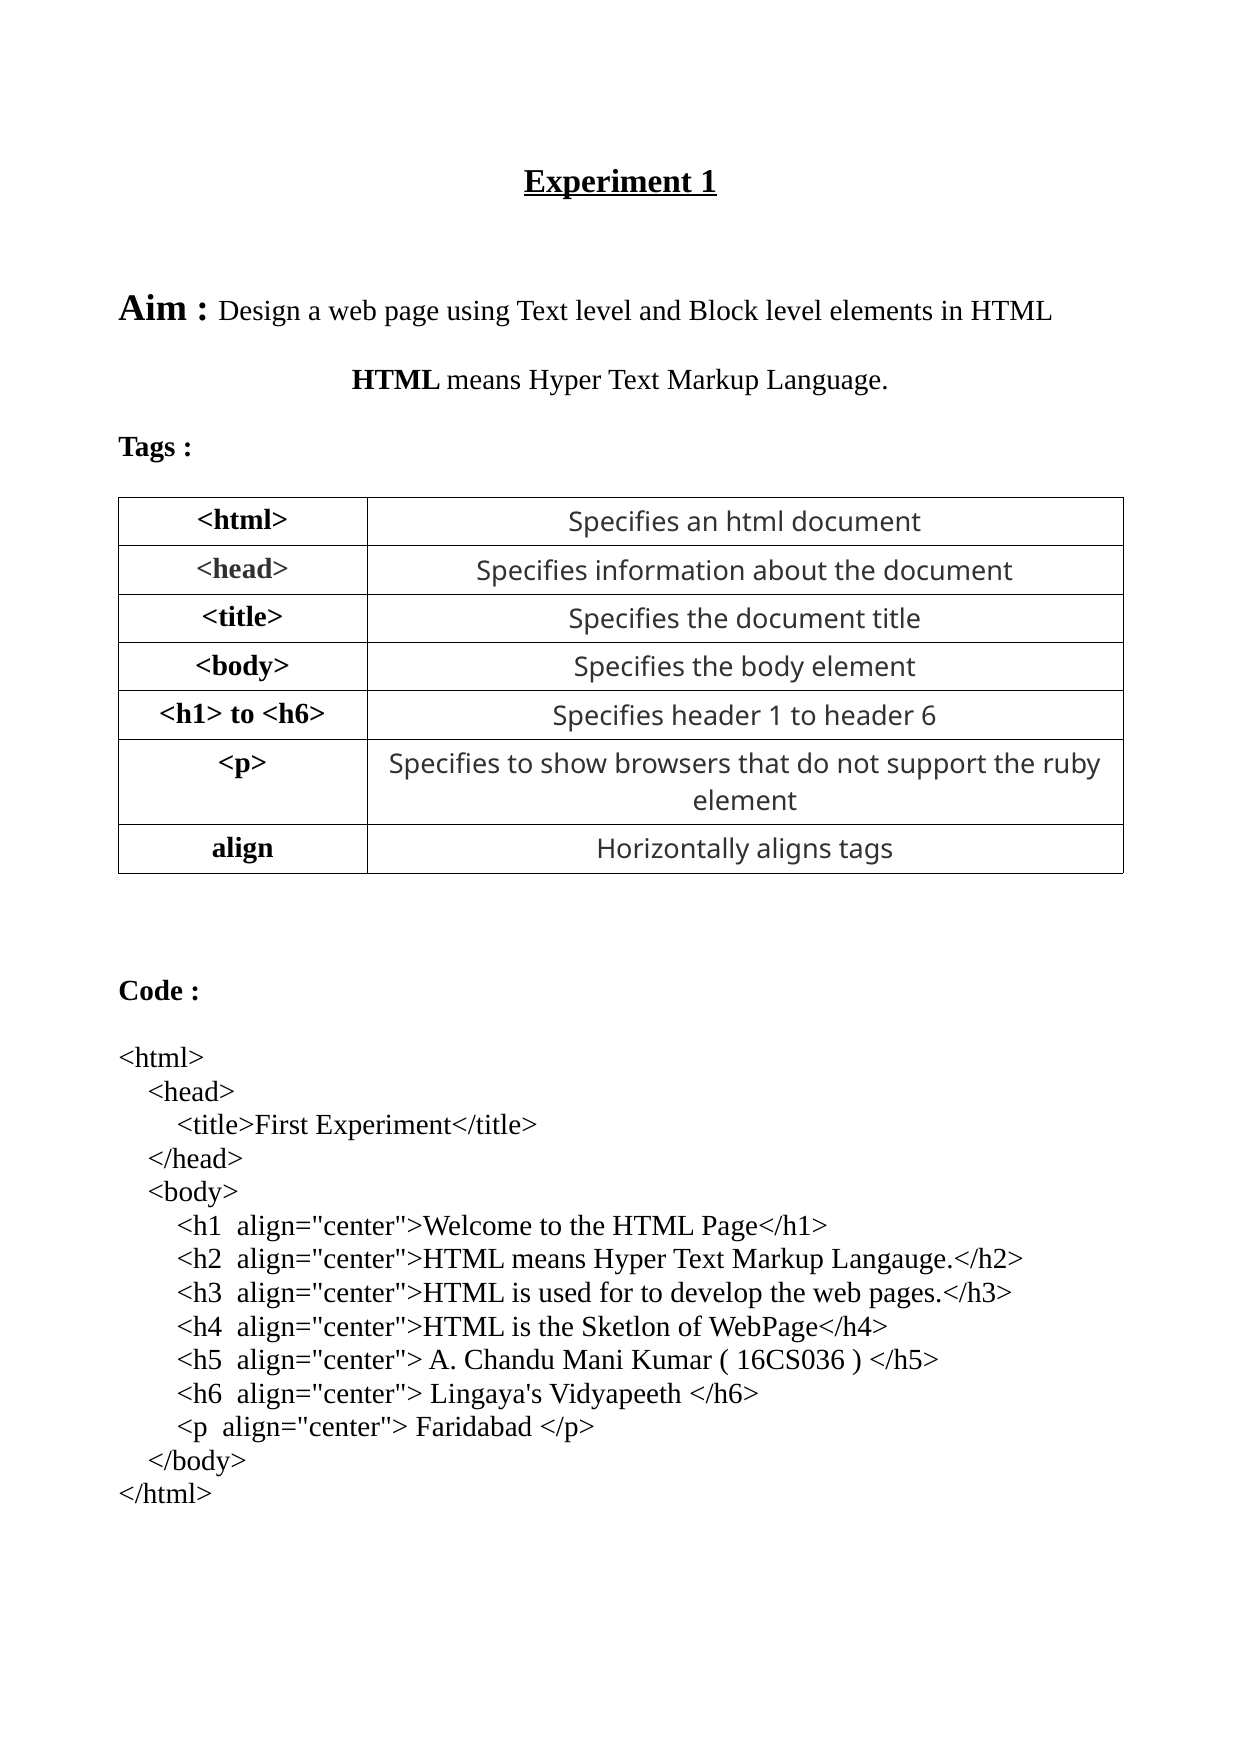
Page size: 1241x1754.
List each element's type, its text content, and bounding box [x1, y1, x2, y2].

table_cell Specifies header 1 to header 6 [368, 691, 1123, 739]
text <head> [118, 1074, 1122, 1107]
table_cell Horizontally aligns tags [368, 825, 1123, 873]
text </html> [118, 1476, 1122, 1510]
text <h3 align="center">HTML is used for to develop the web pages.</h3> [118, 1275, 1122, 1309]
text Experiment 1 [118, 161, 1122, 199]
table_header <html> [119, 498, 367, 545]
table_cell <head> [119, 546, 367, 593]
text Tags : [118, 429, 1122, 463]
text HTML means Hyper Text Markup Language. [118, 362, 1122, 396]
text </body> [118, 1443, 1122, 1476]
table_cell <title> [119, 595, 367, 642]
text <h5 align="center"> A. Chandu Mani Kumar ( 16CS036 ) </h5> [118, 1342, 1122, 1376]
text <h4 align="center">HTML is the Sketlon of WebPage</h4> [118, 1309, 1122, 1342]
text </head> [118, 1141, 1122, 1174]
table_cell Specifies the body element [368, 643, 1123, 690]
text Aim : Design a web page using Text level and Block level elements in HTML [118, 286, 1122, 329]
table_cell align [119, 825, 367, 873]
text Code : [118, 973, 1122, 1007]
table_cell <p> [119, 740, 367, 824]
text <title>First Experiment</title> [118, 1107, 1122, 1141]
table_cell <h1> to <h6> [119, 691, 367, 739]
table_cell Specifies the document title [368, 595, 1123, 642]
text <p align="center"> Faridabad </p> [118, 1409, 1122, 1443]
text <h6 align="center"> Lingaya's Vidyapeeth </h6> [118, 1376, 1122, 1409]
text <html> [118, 1040, 1122, 1074]
text <body> [118, 1174, 1122, 1208]
table_header Specifies an html document [368, 498, 1123, 545]
table_cell Specifies to show browsers that do not support the ruby element [368, 740, 1123, 824]
text <h1 align="center">Welcome to the HTML Page</h1> [118, 1208, 1122, 1242]
table_cell Specifies information about the document [368, 546, 1123, 593]
table_cell <body> [119, 643, 367, 690]
text <h2 align="center">HTML means Hyper Text Markup Langauge.</h2> [118, 1242, 1122, 1275]
